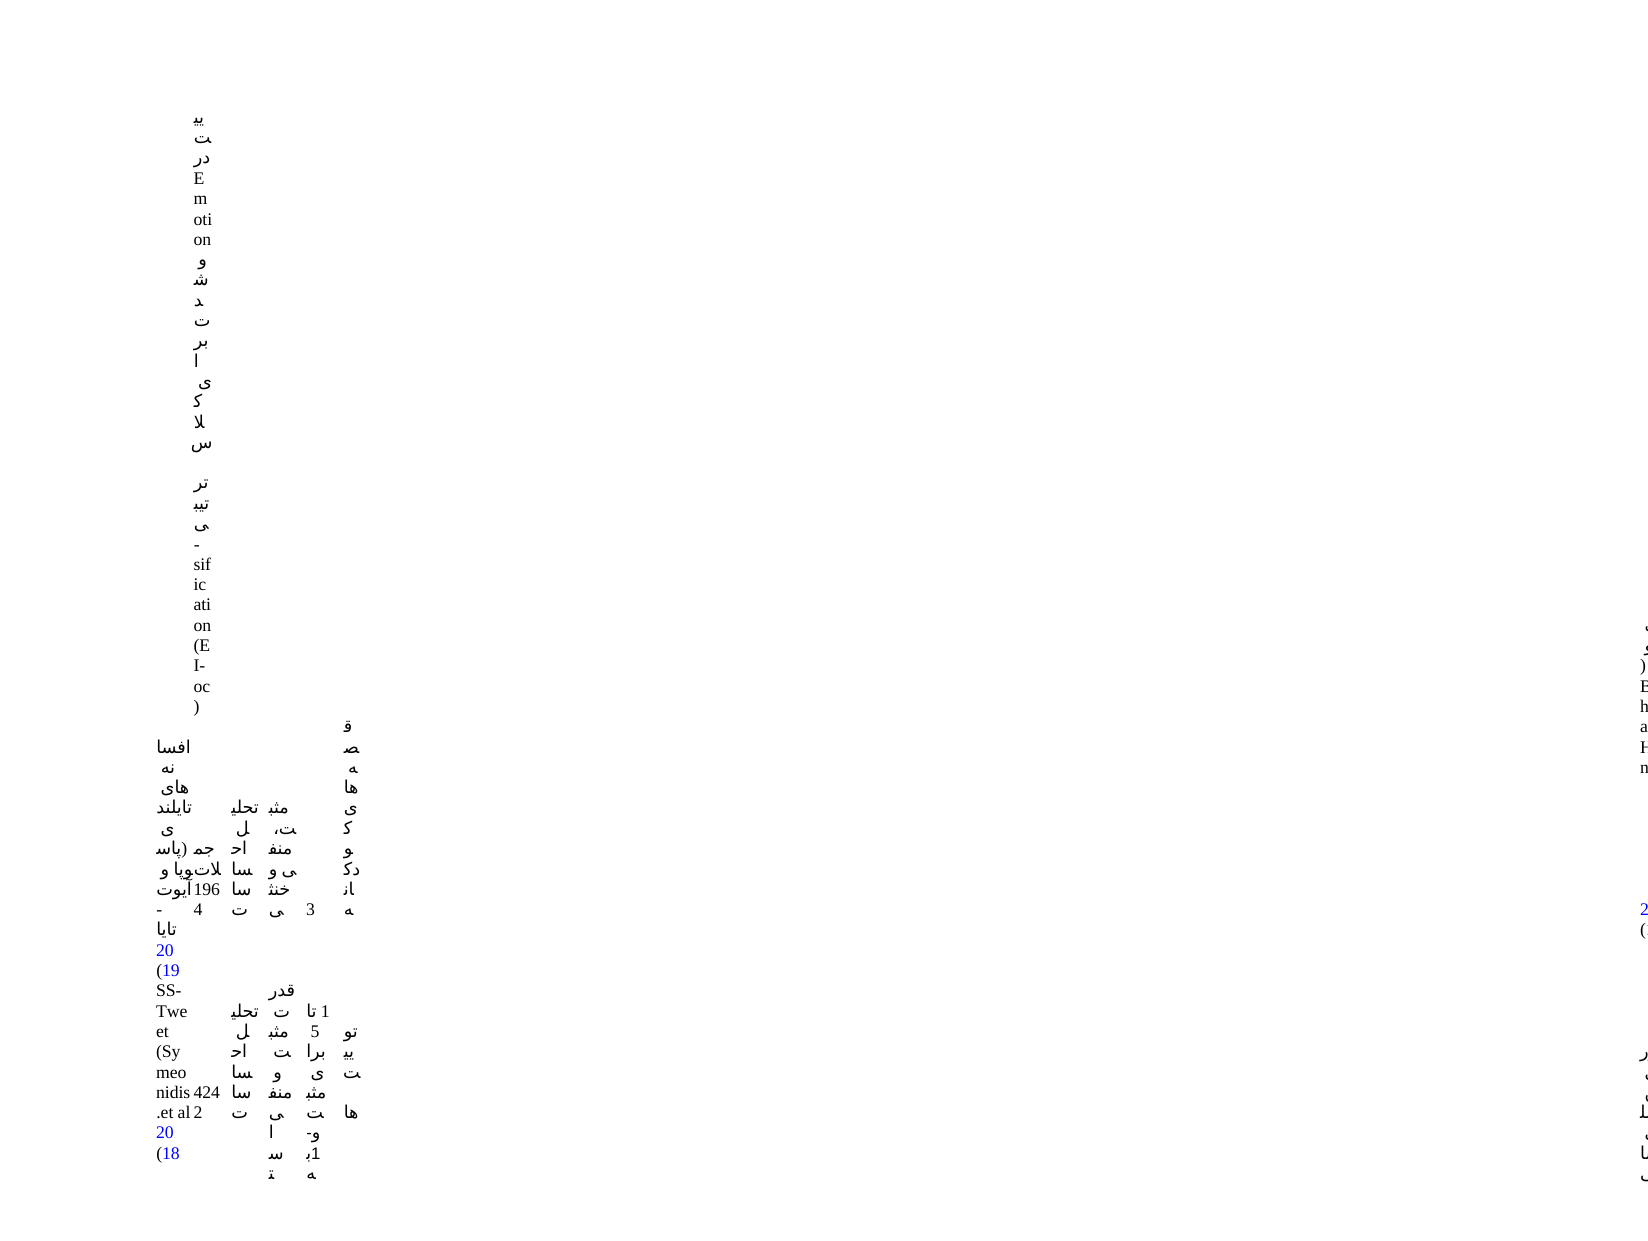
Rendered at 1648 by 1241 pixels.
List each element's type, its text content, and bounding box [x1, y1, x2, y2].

table_cell [381, 980, 419, 1122]
table_cell افسانه های تایلندی (پاسوپا و آیوت- [156, 716, 194, 919]
table_cell [231, 249, 269, 554]
table_cell [269, 919, 306, 980]
table_cell وظیفه): ۷۱۰۲ توییت در Emotion [194, 107, 231, 249]
table_cell قدرت مثبت و منفی [269, 980, 306, 1122]
table_cell [1640, 107, 1648, 269]
table_cell [344, 1123, 381, 1183]
table_cell [194, 1123, 231, 1183]
table_cell SS-Tweet (Symeonidis et al. [156, 980, 194, 1122]
table_cell [381, 716, 419, 919]
table_cell [231, 107, 269, 249]
table_cell 1 تا 5 برای مثبت [306, 980, 344, 1122]
table_cell بررسی بین المللی احساسی [1640, 1118, 1648, 1183]
table_cell بانک ایمو (Buechel and Hahn [1640, 330, 1648, 691]
table_cell [269, 554, 306, 716]
table_cell و-1به-5برای [306, 1123, 344, 1183]
table_cell توییت ها [344, 980, 381, 1122]
table_cell [194, 919, 231, 980]
table_cell مثبت، منفی و خنثی [269, 716, 306, 919]
table_cell [381, 1123, 419, 1183]
table_cell استحکام - قدرت [269, 1123, 306, 1183]
table_cell [381, 919, 419, 980]
table_cell [231, 554, 269, 716]
table_cell [306, 554, 344, 716]
table_cell و شدت برای کلاس ترتیبی- [194, 249, 231, 554]
table_cell تحلیل احساسات [231, 716, 269, 919]
table_cell [344, 919, 381, 980]
table_cell [344, 107, 381, 249]
table_cell [1640, 269, 1648, 330]
table_cell [231, 919, 269, 980]
table_cell جملات 1964 [194, 716, 231, 919]
table_cell [231, 1123, 269, 1183]
table_cell [381, 249, 419, 554]
table_cell [269, 107, 306, 249]
table_cell تحلیل احساسات [231, 980, 269, 1122]
table_cell [381, 554, 419, 716]
table_cell [344, 249, 381, 554]
table_cell [269, 249, 306, 554]
table_cell تایا2019) [156, 919, 194, 980]
table_cell [344, 554, 381, 716]
table_cell [306, 107, 344, 249]
table_cell [381, 107, 419, 249]
table_cell [156, 107, 194, 249]
table_cell 2017) [1640, 777, 1648, 939]
table_cell 4242 [194, 980, 231, 1122]
table_cell [306, 249, 344, 554]
table_cell 2018) [156, 1123, 194, 1183]
table_cell بررسی بین المللی احساسی [1640, 940, 1648, 1116]
table_cell [306, 919, 344, 980]
table_cell قصه های کودکانه [344, 716, 381, 919]
table_cell sification (EI-oc) [194, 554, 231, 716]
table_cell 3 [306, 716, 344, 919]
table_cell [156, 554, 194, 716]
table_cell [156, 249, 194, 554]
